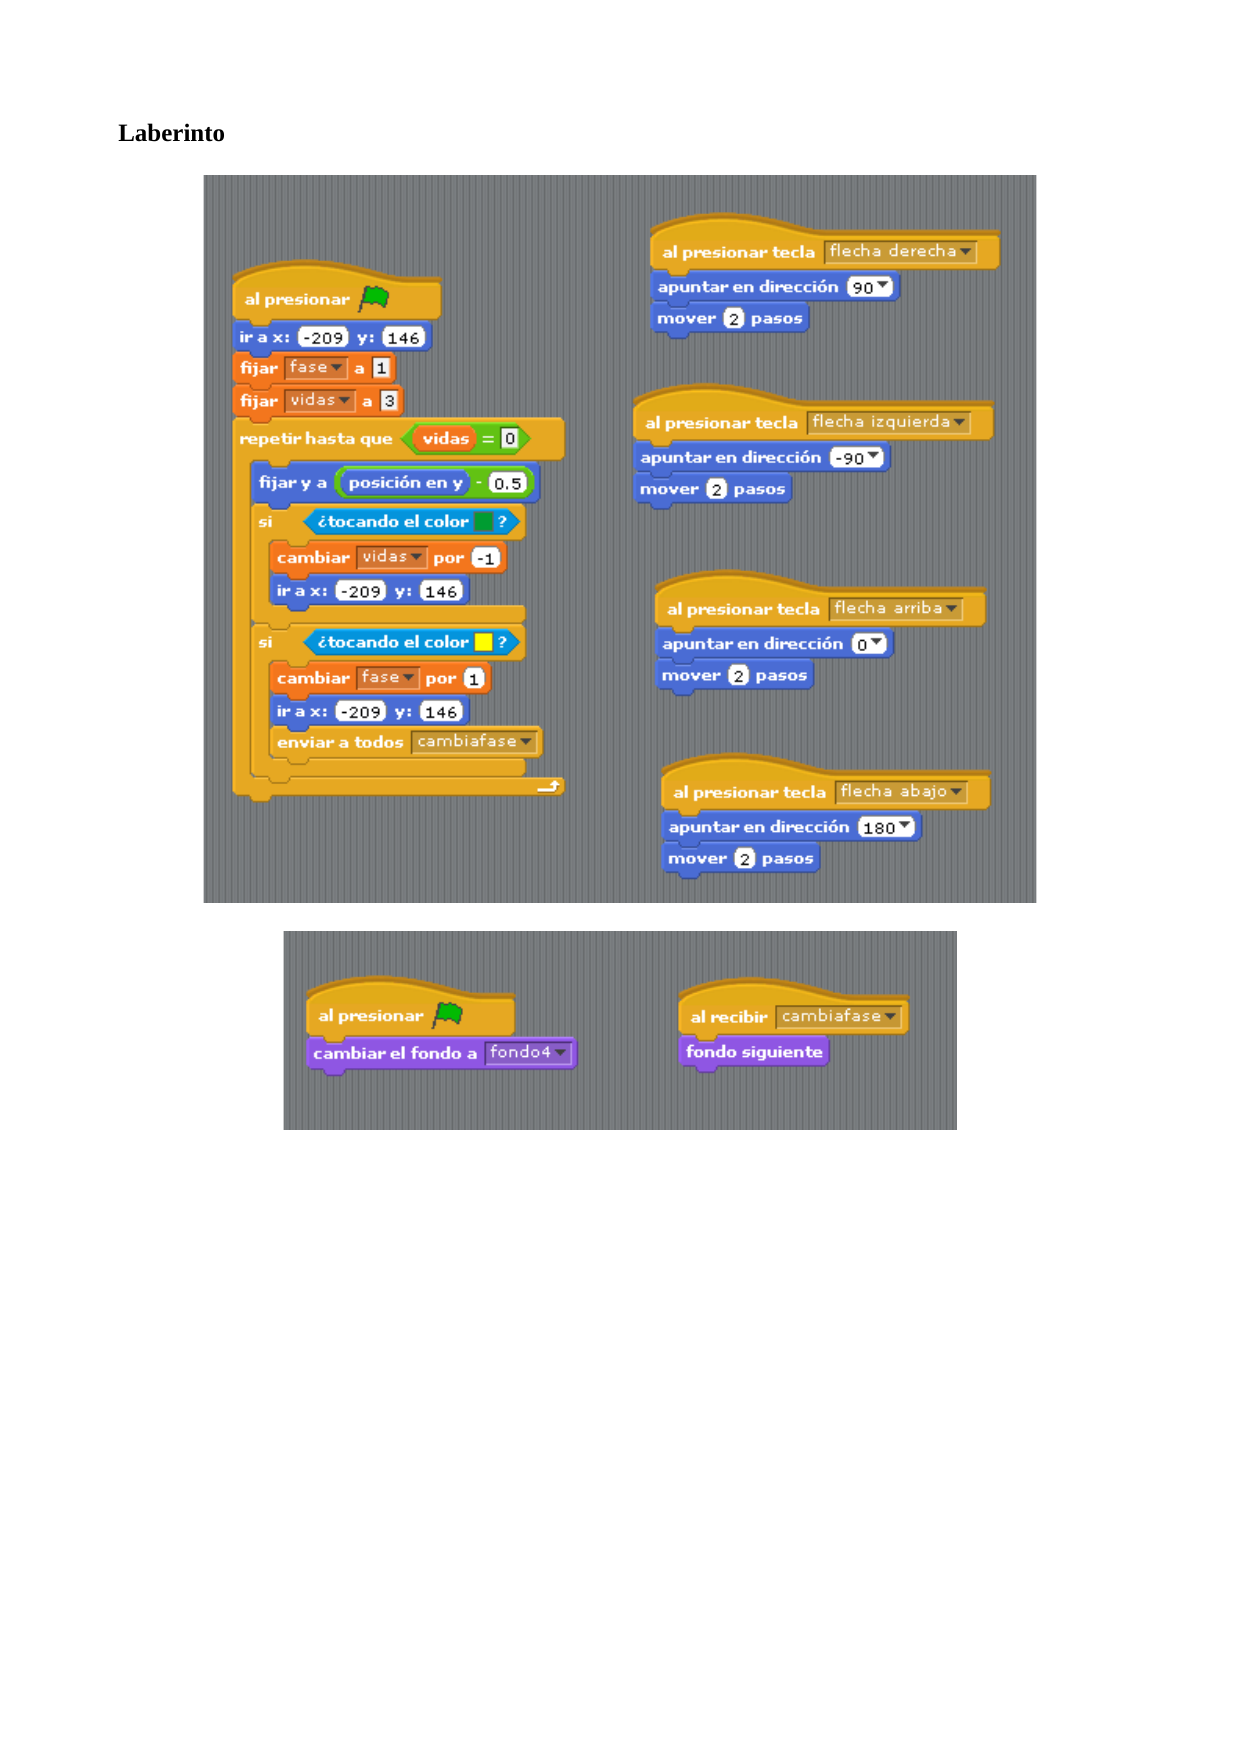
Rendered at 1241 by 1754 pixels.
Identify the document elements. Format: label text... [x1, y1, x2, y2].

picture [203, 175, 1037, 903]
picture [283, 931, 957, 1130]
text Laberinto [118, 118, 1122, 147]
